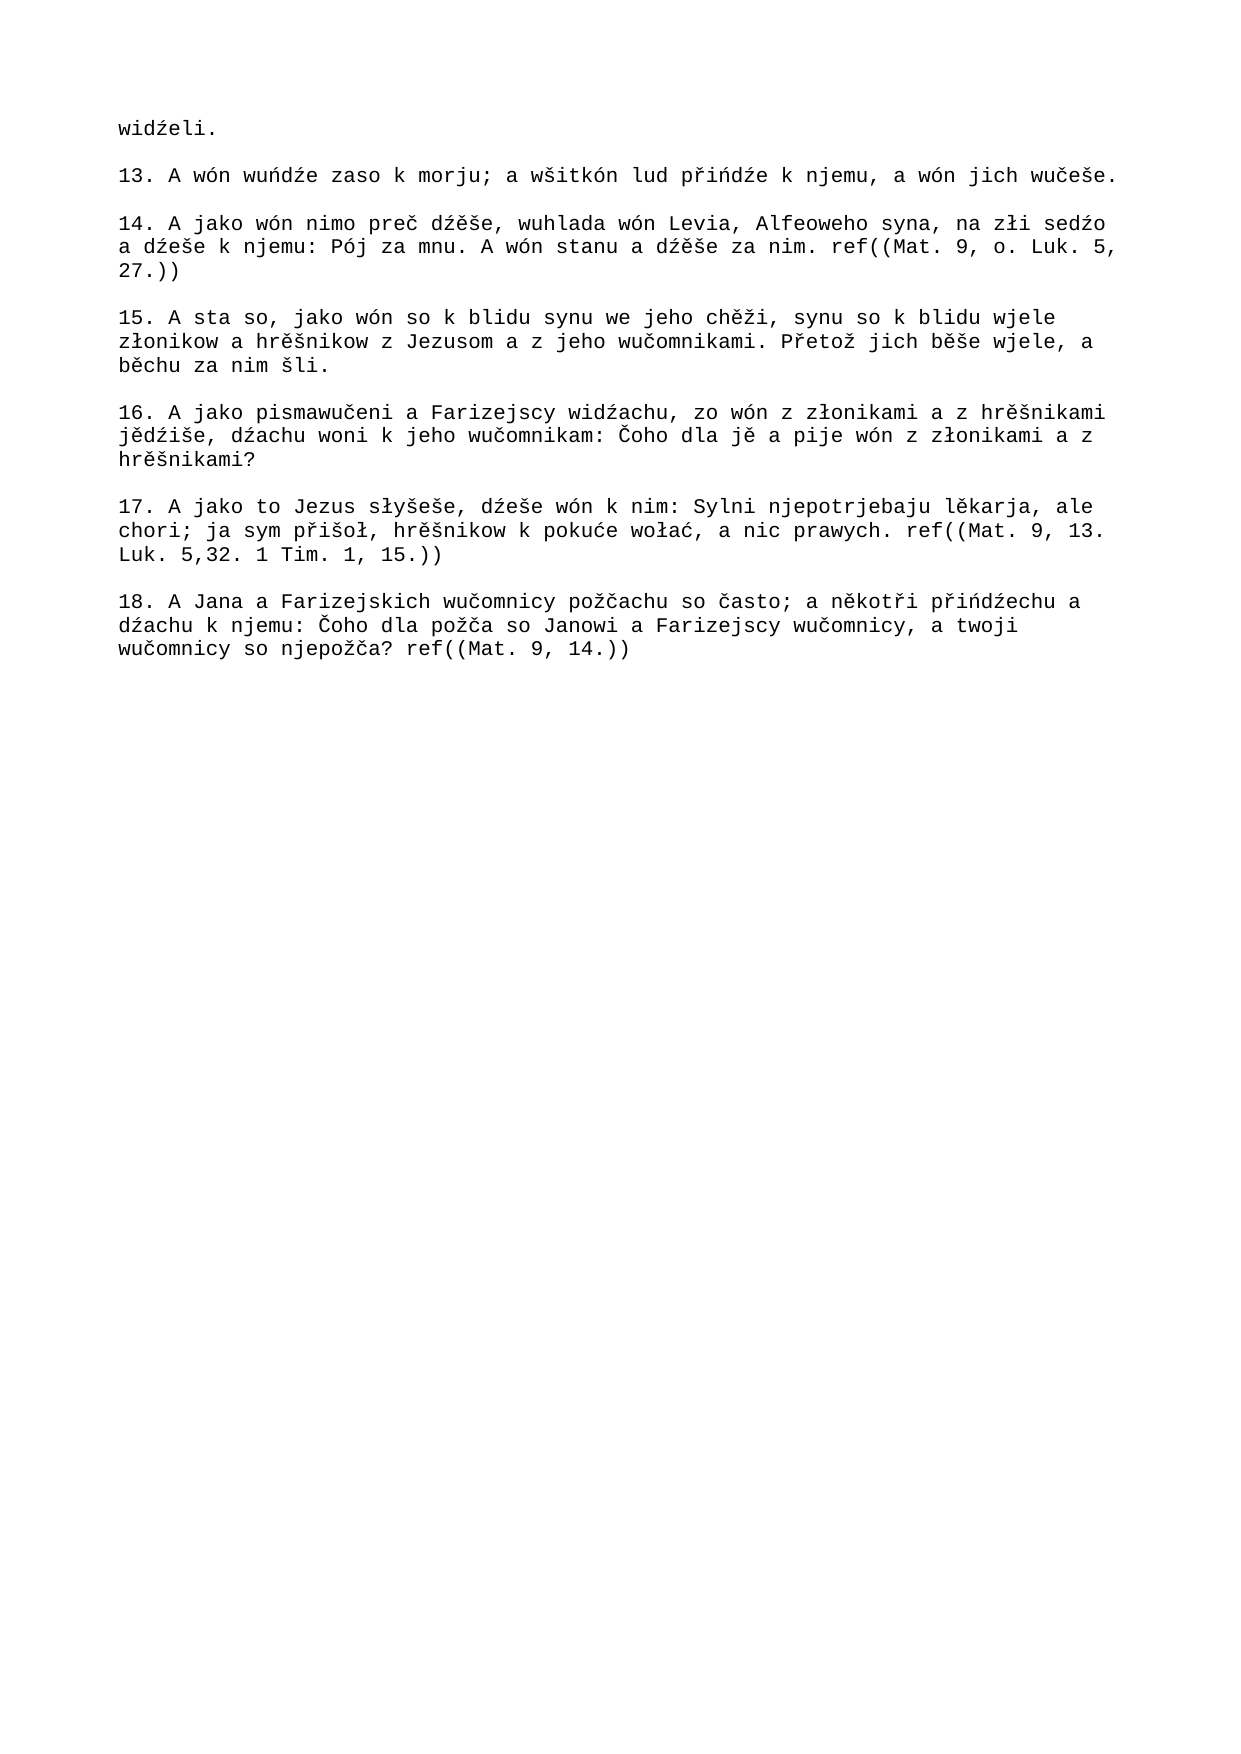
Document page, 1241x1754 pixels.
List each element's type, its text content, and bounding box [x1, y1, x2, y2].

text 18. A Jana a Farizejskich wučomnicy požčachu so často; a někotři přińdźechu a dźachu k njemu: Čoho dla požča so Janowi a Farizejscy wučomnicy, a twoji wučomnicy so njepožča? ref((Mat. 9, 14.)) [118, 591, 1122, 662]
text 17. A jako to Jezus słyšeše, dźeše wón k nim: Sylni njepotrjebaju lěkarja, ale chori; ja sym přišoł, hrěšnikow k pokuće wołać, a nic prawych. ref((Mat. 9, 13. Luk. 5,32. 1 Tim. 1, 15.)) [118, 496, 1122, 567]
text 13. A wón wuńdźe zaso k morju; a wšitkón lud přińdźe k njemu, a wón jich wučeše. [118, 165, 1122, 189]
text 14. A jako wón nimo preč dźěše, wuhlada wón Levia, Alfeoweho syna, na złi sedźo a dźeše k njemu: Pój za mnu. A wón stanu a dźěše za nim. ref((Mat. 9, o. Luk. 5, 27.)) [118, 213, 1122, 284]
text 15. A sta so, jako wón so k blidu synu we jeho chěži, synu so k blidu wjele złonikow a hrěšnikow z Jezusom a z jeho wučomnikami. Přetož jich běše wjele, a běchu za nim šli. [118, 307, 1122, 378]
text widźeli. [118, 118, 1122, 142]
text 16. A jako pismawučeni a Farizejscy widźachu, zo wón z złonikami a z hrěšnikami jědźiše, dźachu woni k jeho wučomnikam: Čoho dla jě a pije wón z złonikami a z hrěšnikami? [118, 402, 1122, 473]
